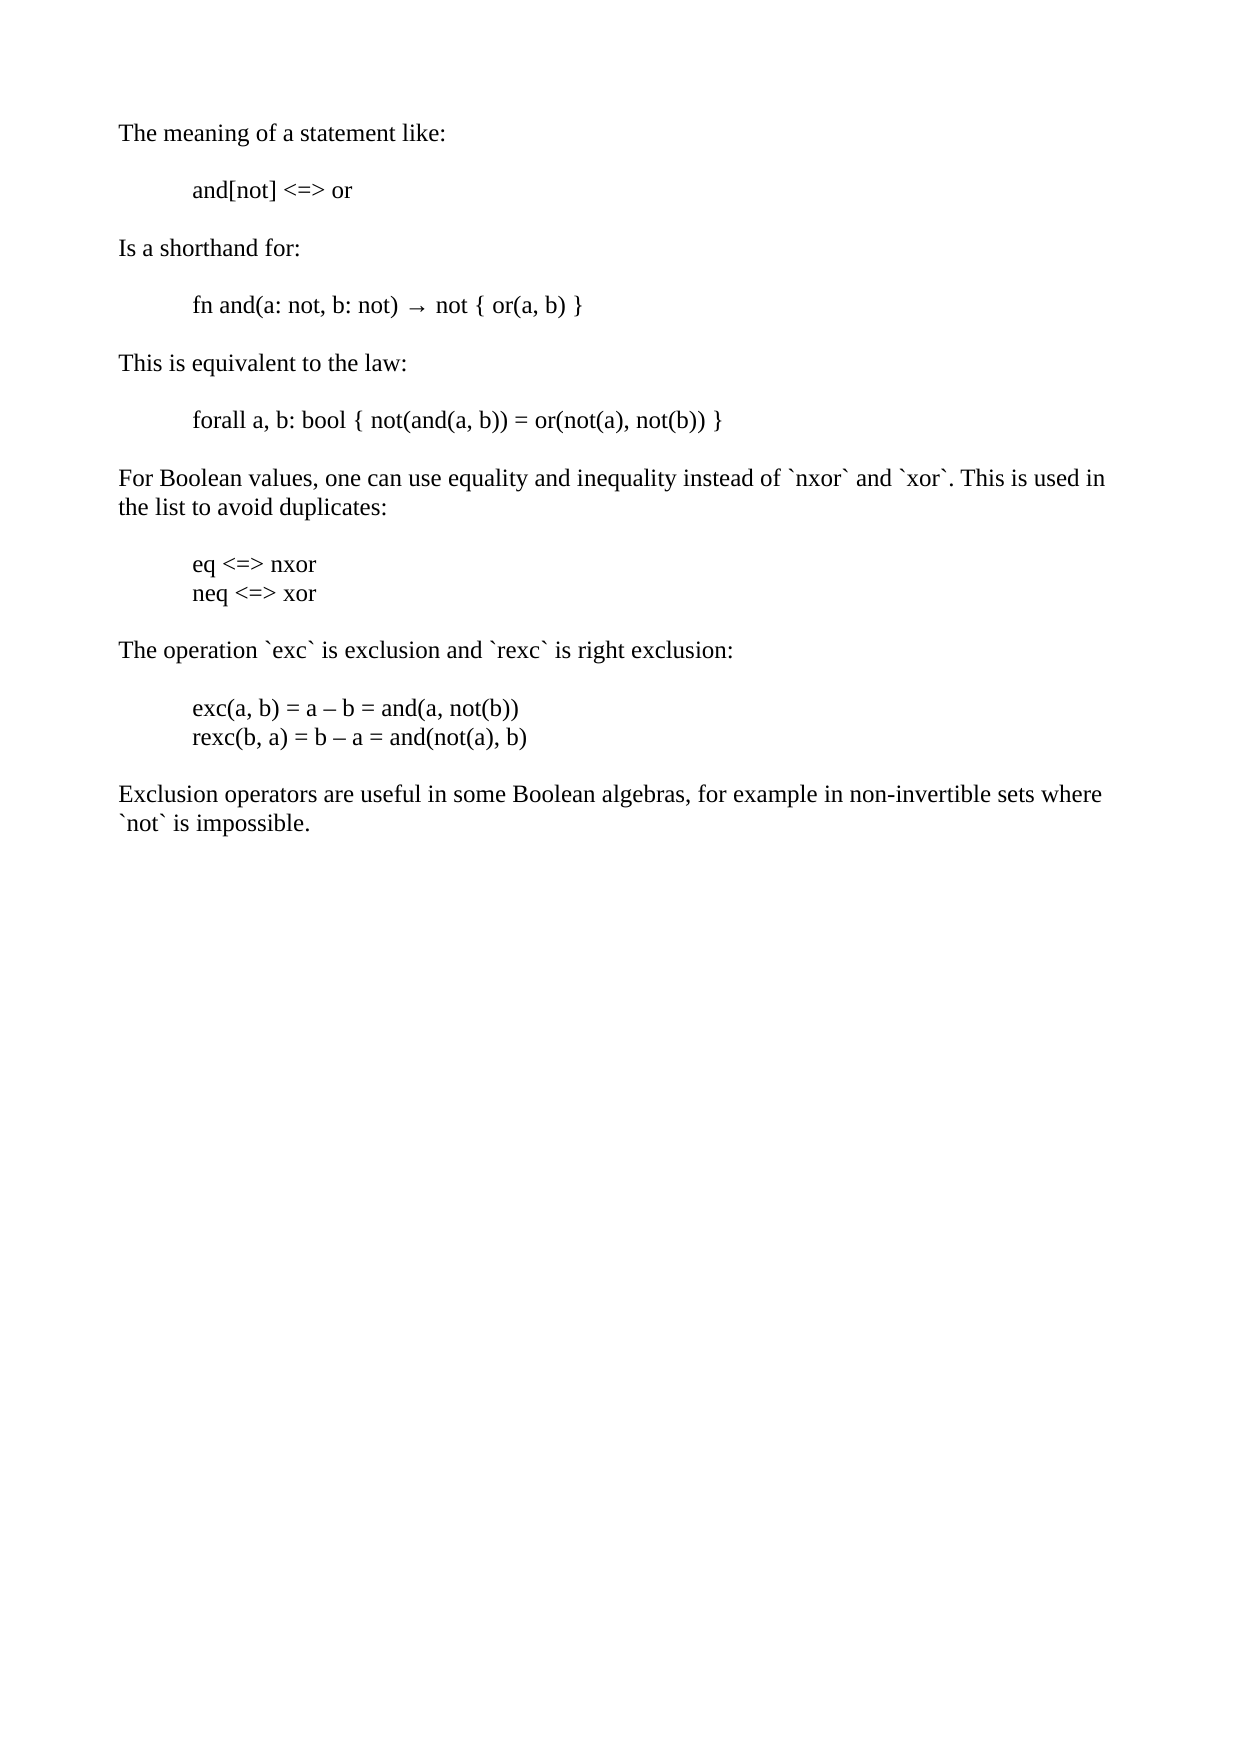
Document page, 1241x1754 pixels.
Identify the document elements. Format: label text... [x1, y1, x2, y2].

text eq <=> nxor [118, 549, 1122, 578]
text neq <=> xor [118, 578, 1122, 607]
text rexc(b, a) = b – a = and(not(a), b) [118, 722, 1122, 751]
text exc(a, b) = a – b = and(a, not(b)) [118, 693, 1122, 722]
text This is equivalent to the law: [118, 348, 1122, 377]
text and[not] <=> or [118, 176, 1122, 204]
text The meaning of a statement like: [118, 118, 1122, 147]
text The operation `exc` is exclusion and `rexc` is right exclusion: [118, 636, 1122, 664]
text For Boolean values, one can use equality and inequality instead of `nxor` and `xor`. This is used in the list to avoid duplicates: [118, 463, 1122, 521]
text forall a, b: bool { not(and(a, b)) = or(not(a), not(b)) } [118, 406, 1122, 434]
text Exclusion operators are useful in some Boolean algebras, for example in non-invertible sets where `not` is impossible. [118, 779, 1122, 837]
text fn and(a: not, b: not) → not { or(a, b) } [118, 291, 1122, 319]
text Is a shorthand for: [118, 233, 1122, 262]
